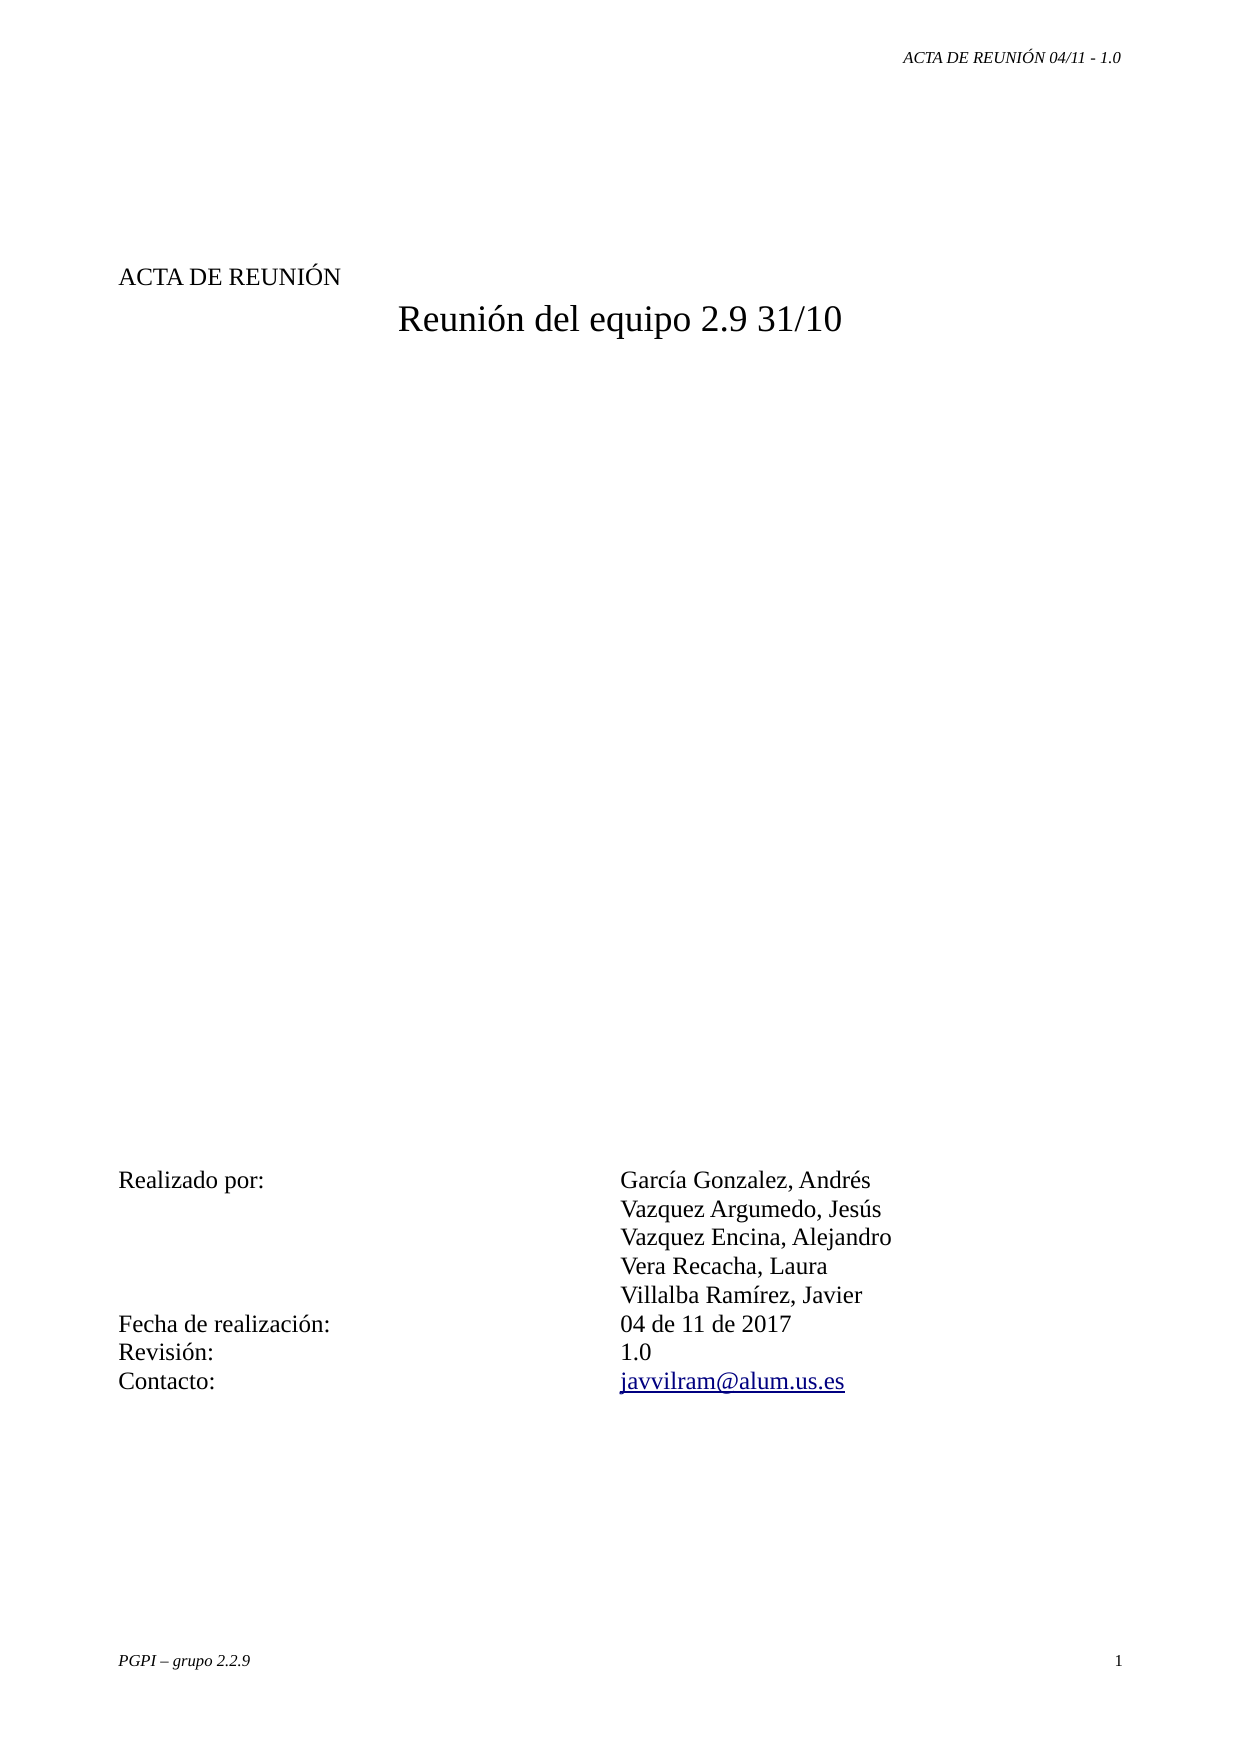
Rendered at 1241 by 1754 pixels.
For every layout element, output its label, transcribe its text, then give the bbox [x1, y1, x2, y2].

subtitle ACTA DE REUNIÓN [118, 262, 1122, 291]
subtitle Reunión del equipo 2.9 31/10 [118, 297, 1122, 340]
table_cell Fecha de realización: [118, 1309, 620, 1337]
table_cell 1.0 [620, 1338, 1122, 1366]
table_cell 04 de 11 de 2017 [620, 1309, 1122, 1337]
table_cell Contacto: [118, 1366, 620, 1395]
table_header García Gonzalez, Andrés Vazquez Argumedo, Jesús Vazquez Encina, Alejandro Vera Recacha, Laura Villalba Ramírez, Javier [620, 1165, 1122, 1309]
table_cell Revisión: [118, 1338, 620, 1366]
table_header Realizado por: [118, 1165, 620, 1309]
table_cell javvilram@alum.us.es [620, 1366, 1122, 1395]
